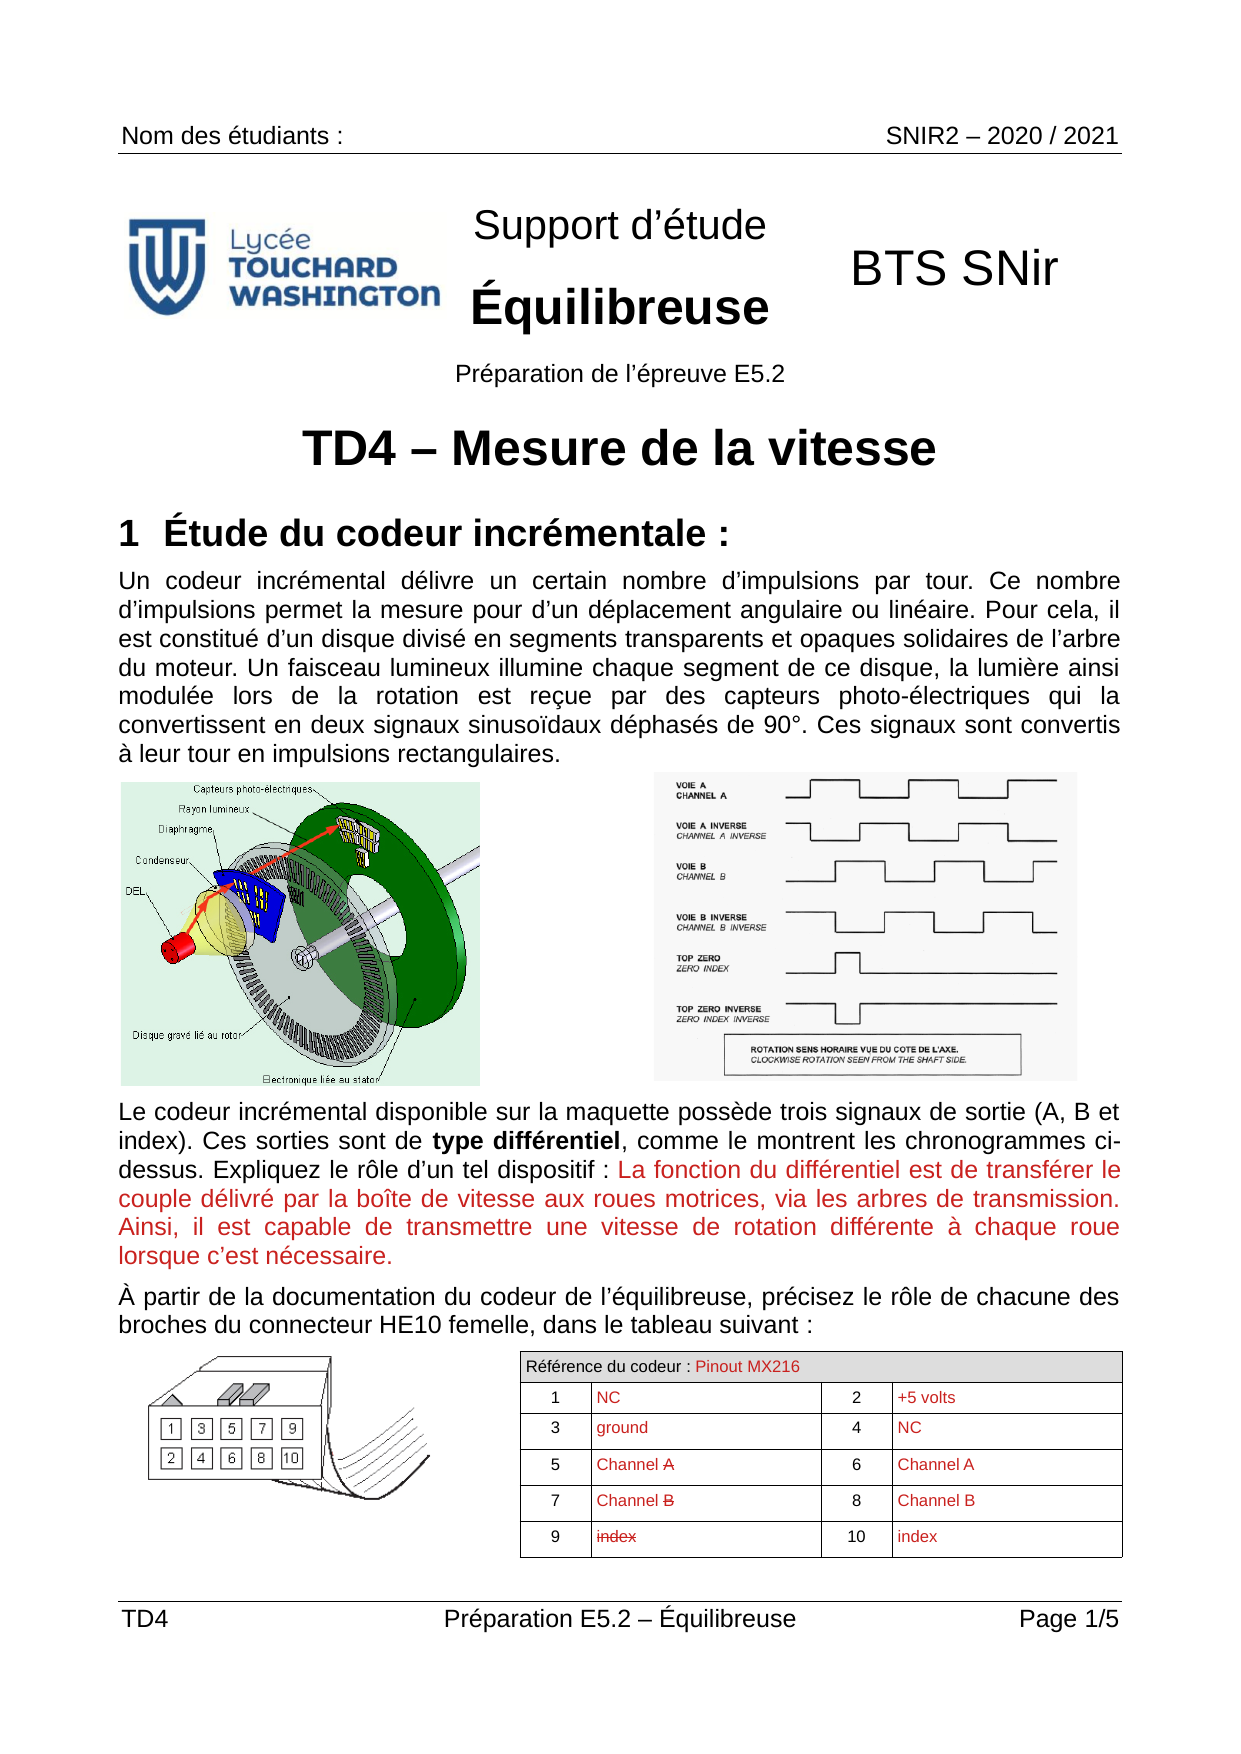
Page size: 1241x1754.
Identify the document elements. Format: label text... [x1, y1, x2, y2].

table_cell 2 [822, 1383, 892, 1412]
title TD4 – Mesure de la vitesse [118, 418, 1122, 476]
table_header BTS SNir [788, 182, 1122, 353]
picture [653, 772, 1078, 1081]
text Le codeur incrémental disponible sur la maquette possède trois signaux de sortie (A, B et index). Ces sorties sont de type différentiel, comme le montrent les chronogrammes ci-dessus. Expliquez le rôle d’un tel dispositif : La fonction du différentiel est de transférer le couple délivré par la boîte de vitesse aux roues motrices, via les arbres de transmission. Ainsi, il est capable de transmettre une vitesse de rotation différente à chaque roue lorsque c’est nécessaire. [118, 779, 1122, 1270]
text Un codeur incrémental délivre un certain nombre d’impulsions par tour. Ce nombre d’impulsions permet la mesure pour d’un déplacement angulaire ou linéaire. Pour cela, il est constitué d’un disque divisé en segments transparents et opaques solidaires de l’arbre du moteur. Un faisceau lumineux illumine chaque segment de ce disque, la lumière ainsi modulée lors de la rotation est reçue par des capteurs photo-électriques qui la convertissent en deux signaux sinusoïdaux déphasés de 90°. Ces signaux sont convertis à leur tour en impulsions rectangulaires. [118, 566, 1122, 768]
picture [120, 782, 480, 1086]
table_cell index [592, 1522, 821, 1557]
table_cell +5 volts [893, 1383, 1122, 1412]
table_header Référence du codeur : Pinout MX216 [521, 1352, 1122, 1382]
table_cell Channel B [592, 1486, 821, 1521]
table_cell Préparation de l’épreuve E5.2 [118, 353, 1122, 393]
table_cell Channel A [592, 1450, 821, 1484]
table_header Support d’étude Équilibreuse [453, 182, 787, 353]
table_cell 6 [822, 1450, 892, 1484]
table_cell 1 [521, 1383, 591, 1412]
table_cell 8 [822, 1486, 892, 1521]
table_cell index [893, 1522, 1122, 1557]
table_cell Channel A [893, 1450, 1122, 1484]
table_cell Channel B [893, 1486, 1122, 1521]
table_cell NC [592, 1383, 821, 1412]
text À partir de la documentation du codeur de l’équilibreuse, précisez le rôle de chacune des broches du connecteur HE10 femelle, dans le tableau suivant : [118, 1282, 1122, 1339]
table_cell 3 [521, 1414, 591, 1448]
table_cell 7 [521, 1486, 591, 1521]
table_cell NC [893, 1414, 1122, 1448]
table_cell 4 [822, 1414, 892, 1448]
table_cell 10 [822, 1522, 892, 1557]
table_cell 5 [521, 1450, 591, 1484]
table_header [118, 182, 453, 353]
table_cell ground [592, 1414, 821, 1448]
picture [147, 1355, 451, 1502]
picture [123, 212, 447, 319]
subtitle Étude du codeur incrémentale : [118, 511, 1122, 554]
table_cell 9 [521, 1522, 591, 1557]
